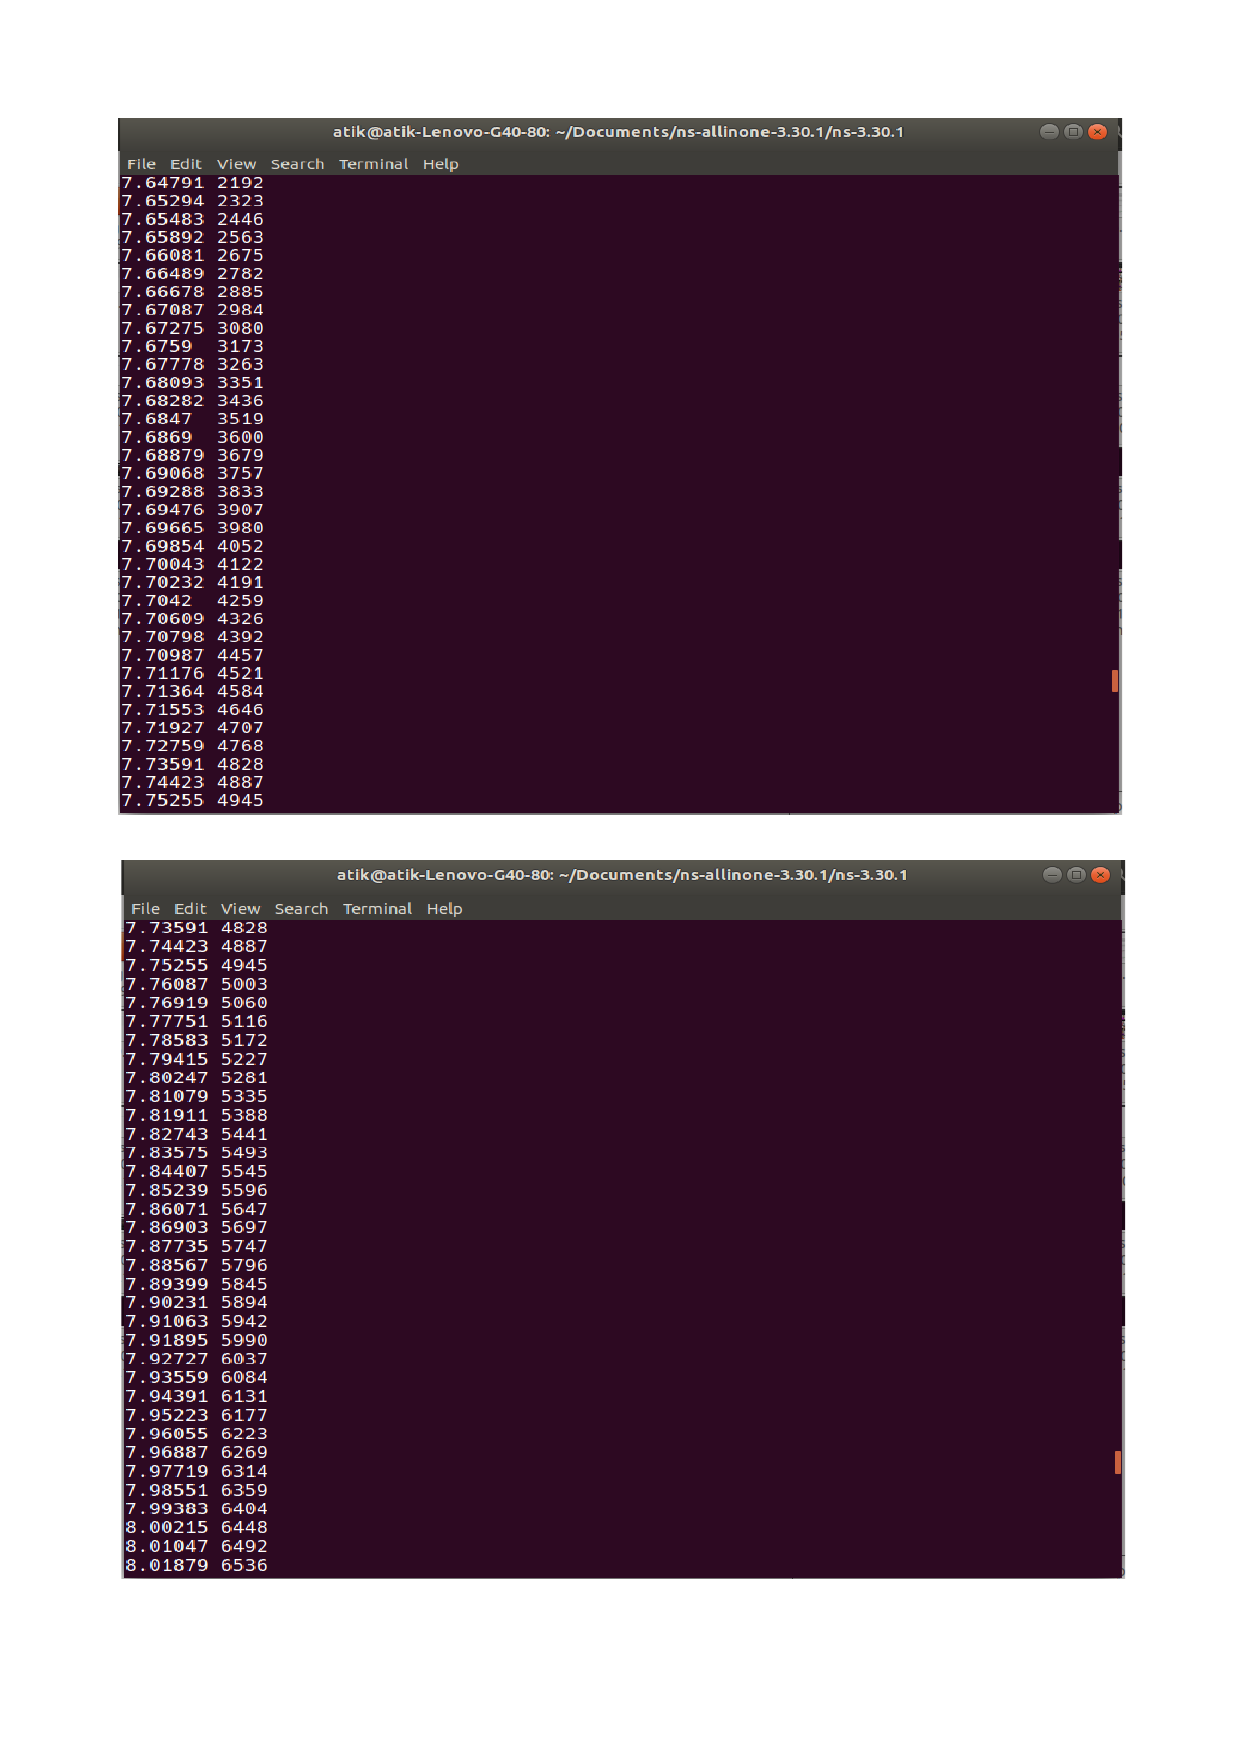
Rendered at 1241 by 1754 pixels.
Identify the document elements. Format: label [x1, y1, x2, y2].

picture [118, 118, 1123, 815]
picture [121, 860, 1126, 1579]
